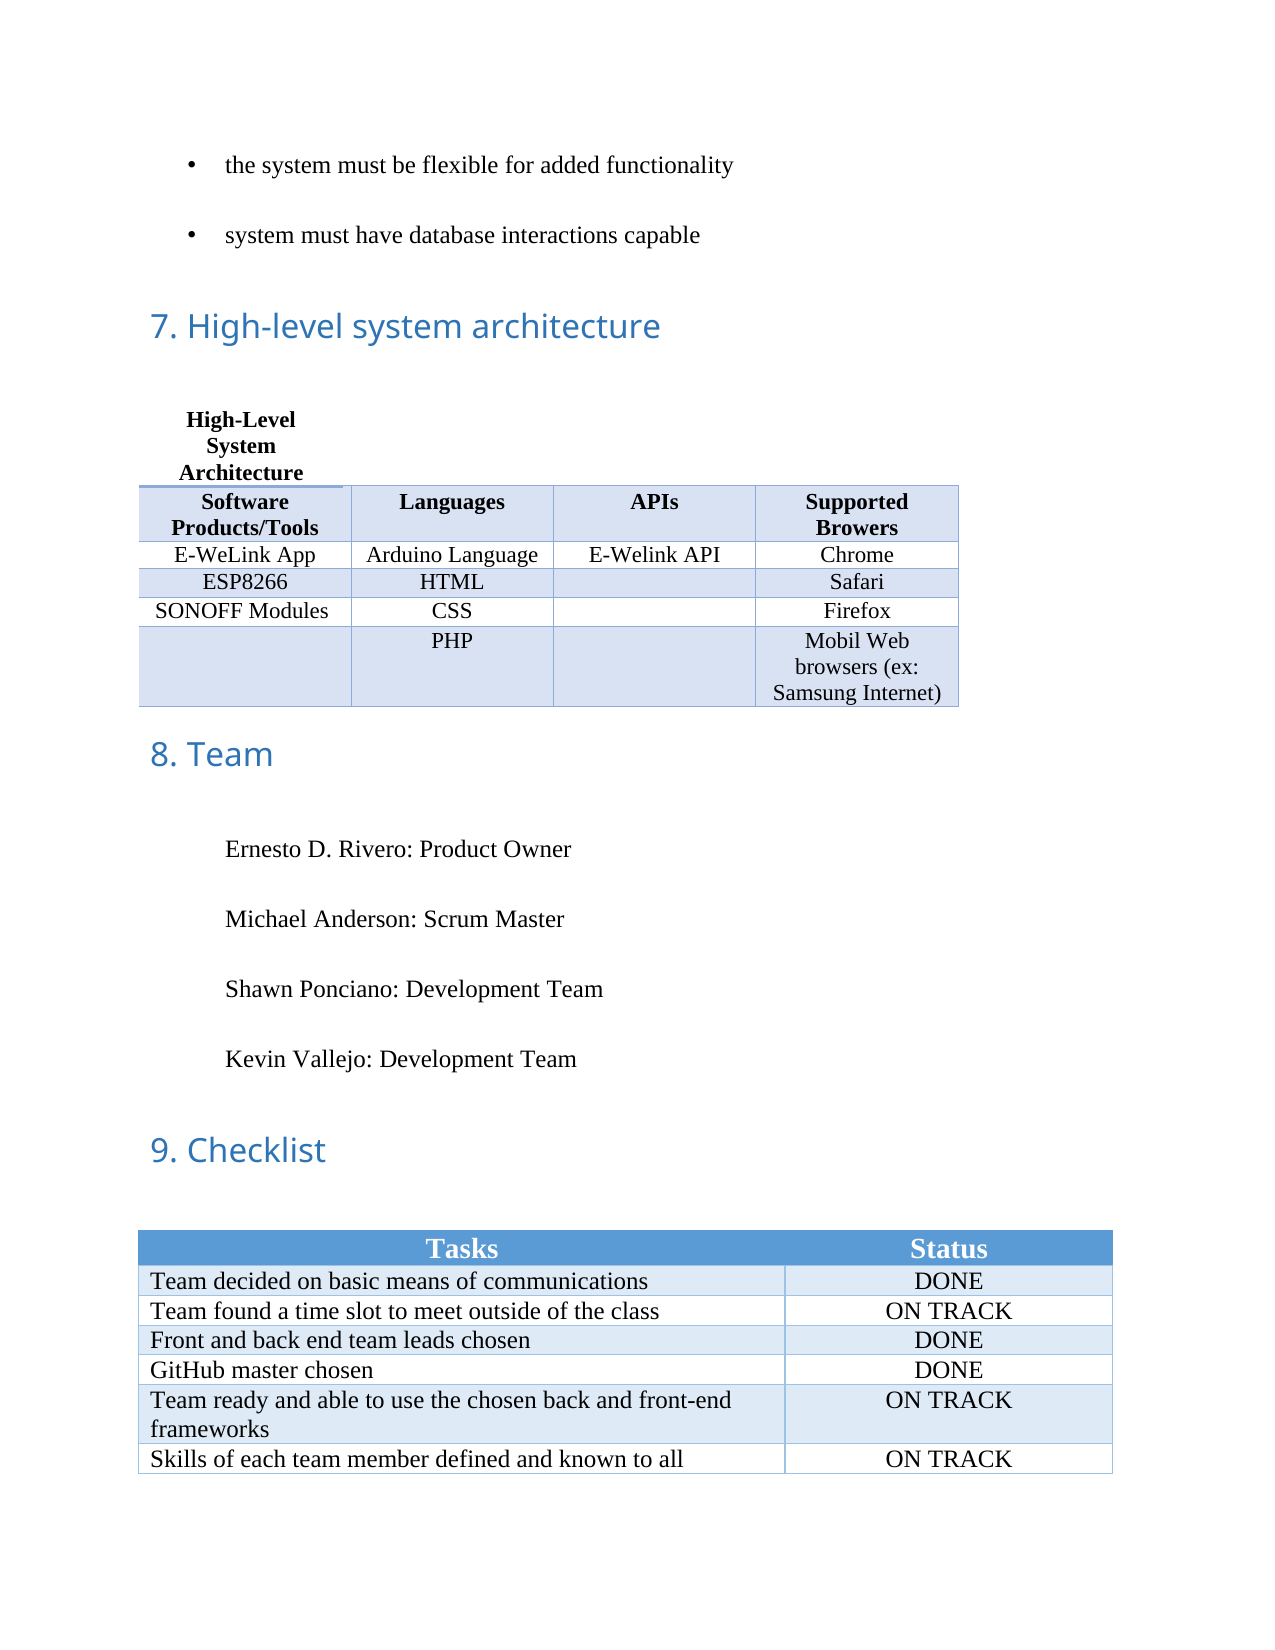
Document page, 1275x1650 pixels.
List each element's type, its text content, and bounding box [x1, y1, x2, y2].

subtitle 7. High-level system architecture [150, 302, 1125, 348]
text Michael Anderson: Scrum Master [150, 904, 1125, 933]
table_cell APIs [554, 486, 755, 541]
table_header High-Level System Architecture [139, 406, 343, 485]
table_cell DONE [786, 1355, 1112, 1384]
text Kevin Vallejo: Development Team [150, 1044, 1125, 1073]
table_cell [554, 627, 755, 706]
table_cell E-WeLink App [139, 542, 351, 568]
table_cell E-Welink API [554, 542, 755, 568]
table_cell DONE [786, 1326, 1112, 1354]
table_cell Firefox [756, 598, 958, 626]
table_cell ON TRACK [786, 1444, 1112, 1472]
text Shawn Ponciano: Development Team [150, 974, 1125, 1003]
table_header Tasks [139, 1231, 784, 1265]
table_cell ON TRACK [786, 1296, 1112, 1324]
table_cell ESP8266 [139, 569, 351, 597]
table_cell HTML [352, 569, 553, 597]
table_cell Team found a time slot to meet outside of the class [139, 1296, 784, 1324]
table_cell Safari [756, 569, 958, 597]
text Ernesto D. Rivero: Product Owner [150, 834, 1125, 863]
table_cell Chrome [756, 542, 958, 568]
subtitle 8. Team [150, 731, 1125, 777]
table_cell Arduino Language [352, 542, 553, 568]
table_cell Skills of each team member defined and known to all [139, 1444, 784, 1472]
table_cell [554, 569, 755, 597]
table_cell Front and back end team leads chosen [139, 1326, 784, 1354]
subtitle 9. Checklist [150, 1127, 1125, 1172]
table_cell GitHub master chosen [139, 1355, 784, 1384]
list the system must be flexible for added functionality [187, 150, 1125, 179]
table_cell ON TRACK [786, 1385, 1112, 1443]
table_cell Team ready and able to use the chosen back and front-end frameworks [139, 1385, 784, 1443]
table_cell [139, 627, 351, 706]
table_cell CSS [352, 598, 553, 626]
table_cell Supported Browers [756, 486, 958, 541]
table_cell Team decided on basic means of communications [139, 1266, 784, 1295]
table_cell Software Products/Tools [139, 486, 351, 541]
table_cell SONOFF Modules [139, 598, 351, 626]
table_cell Mobil Web browsers (ex: Samsung Internet) [756, 627, 958, 706]
table_cell DONE [786, 1266, 1112, 1295]
table_cell PHP [352, 627, 553, 706]
table_header Status [786, 1231, 1112, 1265]
table_cell [554, 598, 755, 626]
table_cell Languages [352, 486, 553, 541]
list system must have database interactions capable [187, 220, 1125, 249]
